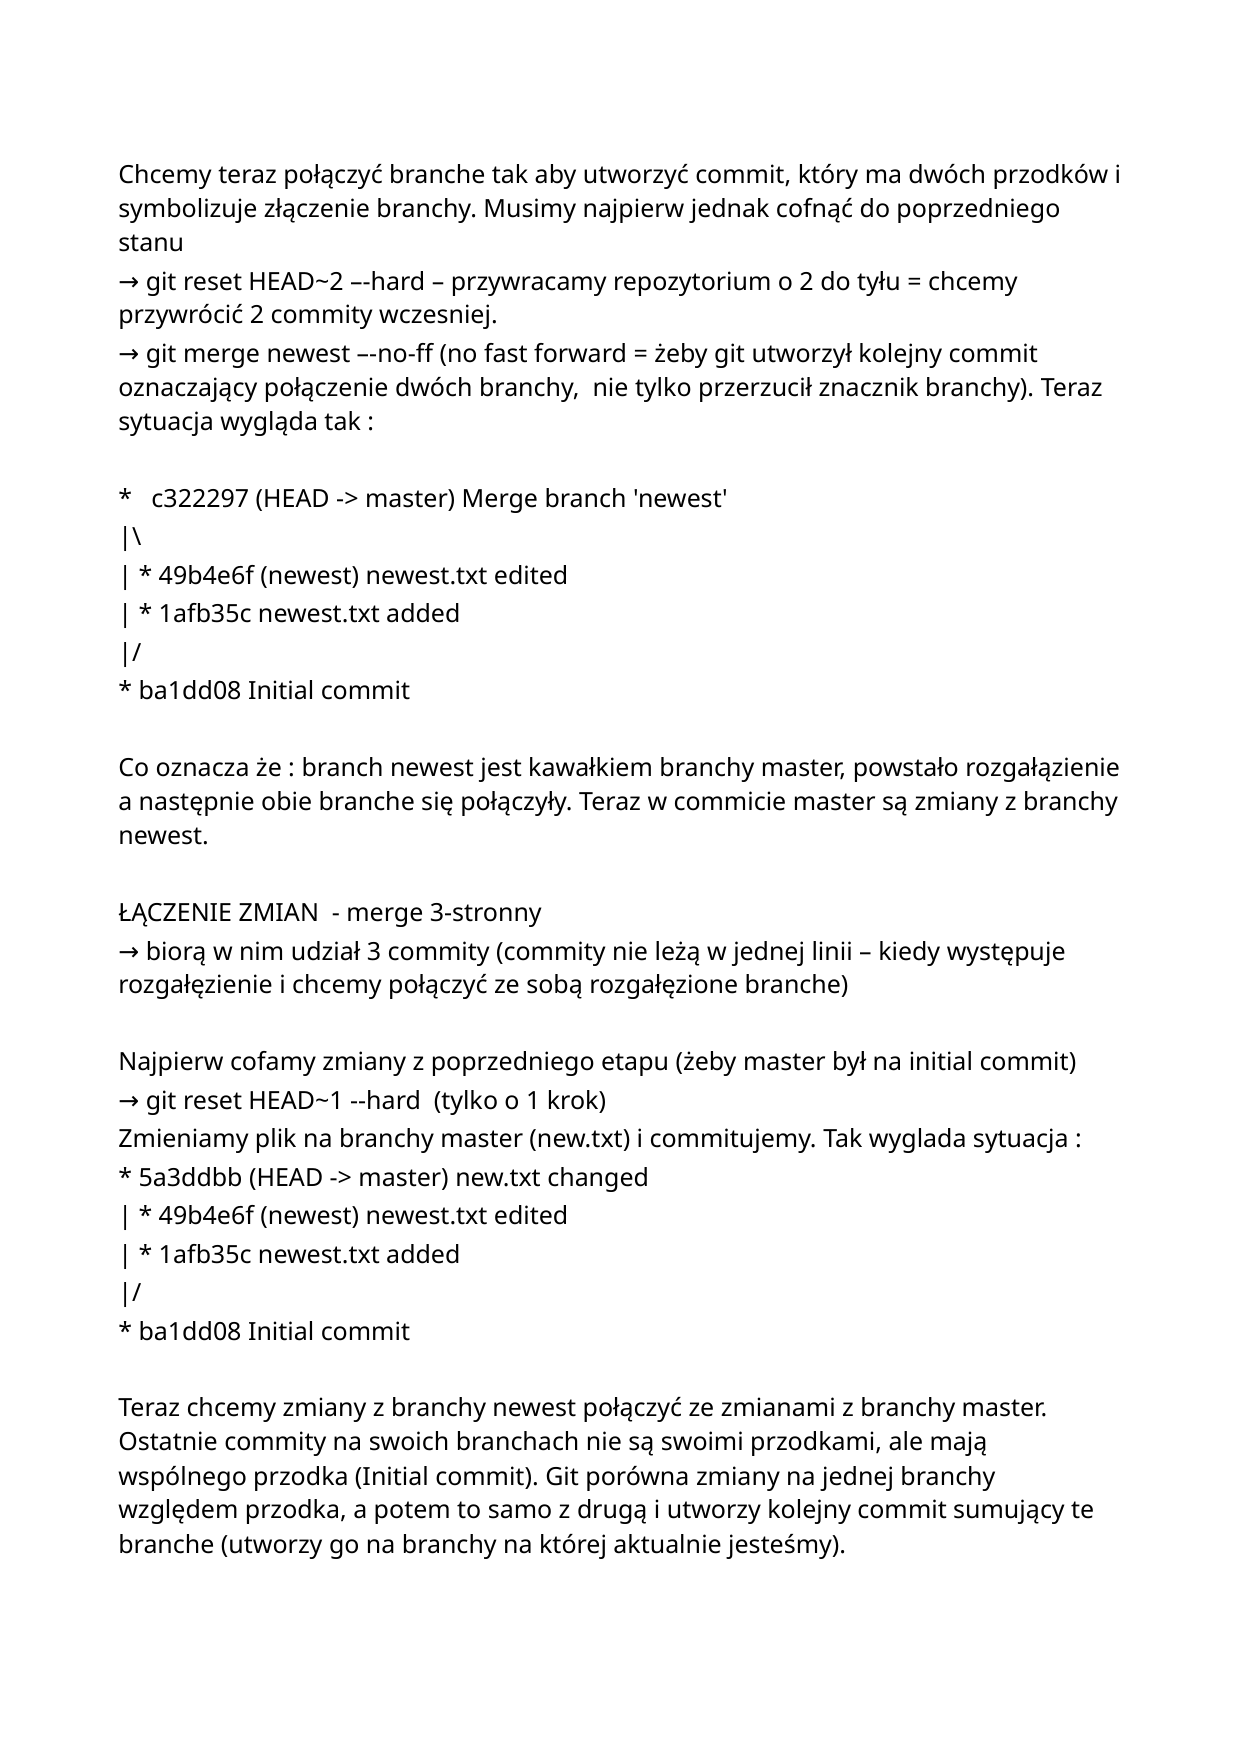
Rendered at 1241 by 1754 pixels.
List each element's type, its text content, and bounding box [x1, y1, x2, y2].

text | * 1afb35c newest.txt added [118, 1236, 1122, 1275]
text Chcemy teraz połączyć branche tak aby utworzyć commit, który ma dwóch przodków i symbolizuje złączenie branchy. Musimy najpierw jednak cofnąć do poprzedniego stanu [118, 157, 1122, 263]
text Najpierw cofamy zmiany z poprzedniego etapu (żeby master był na initial commit) [118, 1044, 1122, 1082]
text ŁĄCZENIE ZMIAN - merge 3-stronny [118, 895, 1122, 933]
text Teraz chcemy zmiany z branchy newest połączyć ze zmianami z branchy master. Ostatnie commity na swoich branchach nie są swoimi przodkami, ale mają wspólnego przodka (Initial commit). Git porówna zmiany na jednej branchy względem przodka, a potem to samo z drugą i utworzy kolejny commit sumujący te branche (utworzy go na branchy na której aktualnie jesteśmy). [118, 1390, 1122, 1565]
text * c322297 (HEAD -> master) Merge branch 'newest' [118, 481, 1122, 519]
text |/ [118, 1275, 1122, 1313]
text * ba1dd08 Initial commit [118, 673, 1122, 711]
text Zmieniamy plik na branchy master (new.txt) i commitujemy. Tak wyglada sytuacja : [118, 1121, 1122, 1159]
text | * 49b4e6f (newest) newest.txt edited [118, 1198, 1122, 1236]
text * 5a3ddbb (HEAD -> master) new.txt changed [118, 1159, 1122, 1198]
text → biorą w nim udział 3 commity (commity nie leżą w jednej linii – kiedy występuje rozgałęzienie i chcemy połączyć ze sobą rozgałęzione branche) [118, 933, 1122, 1006]
text | * 1afb35c newest.txt added [118, 596, 1122, 634]
text |/ [118, 634, 1122, 673]
text → git reset HEAD~1 --hard (tylko o 1 krok) [118, 1082, 1122, 1121]
text * ba1dd08 Initial commit [118, 1313, 1122, 1352]
text |\ [118, 519, 1122, 557]
text → git reset HEAD~2 –-hard – przywracamy repozytorium o 2 do tyłu = chcemy przywrócić 2 commity wczesniej. [118, 263, 1122, 336]
text Co oznacza że : branch newest jest kawałkiem branchy master, powstało rozgałązienie a następnie obie branche się połączyły. Teraz w commicie master są zmiany z branchy newest. [118, 750, 1122, 856]
text → git merge newest –-no-ff (no fast forward = żeby git utworzył kolejny commit oznaczający połączenie dwóch branchy, nie tylko przerzucił znacznik branchy). Teraz sytuacja wygląda tak : [118, 336, 1122, 442]
text | * 49b4e6f (newest) newest.txt edited [118, 557, 1122, 596]
